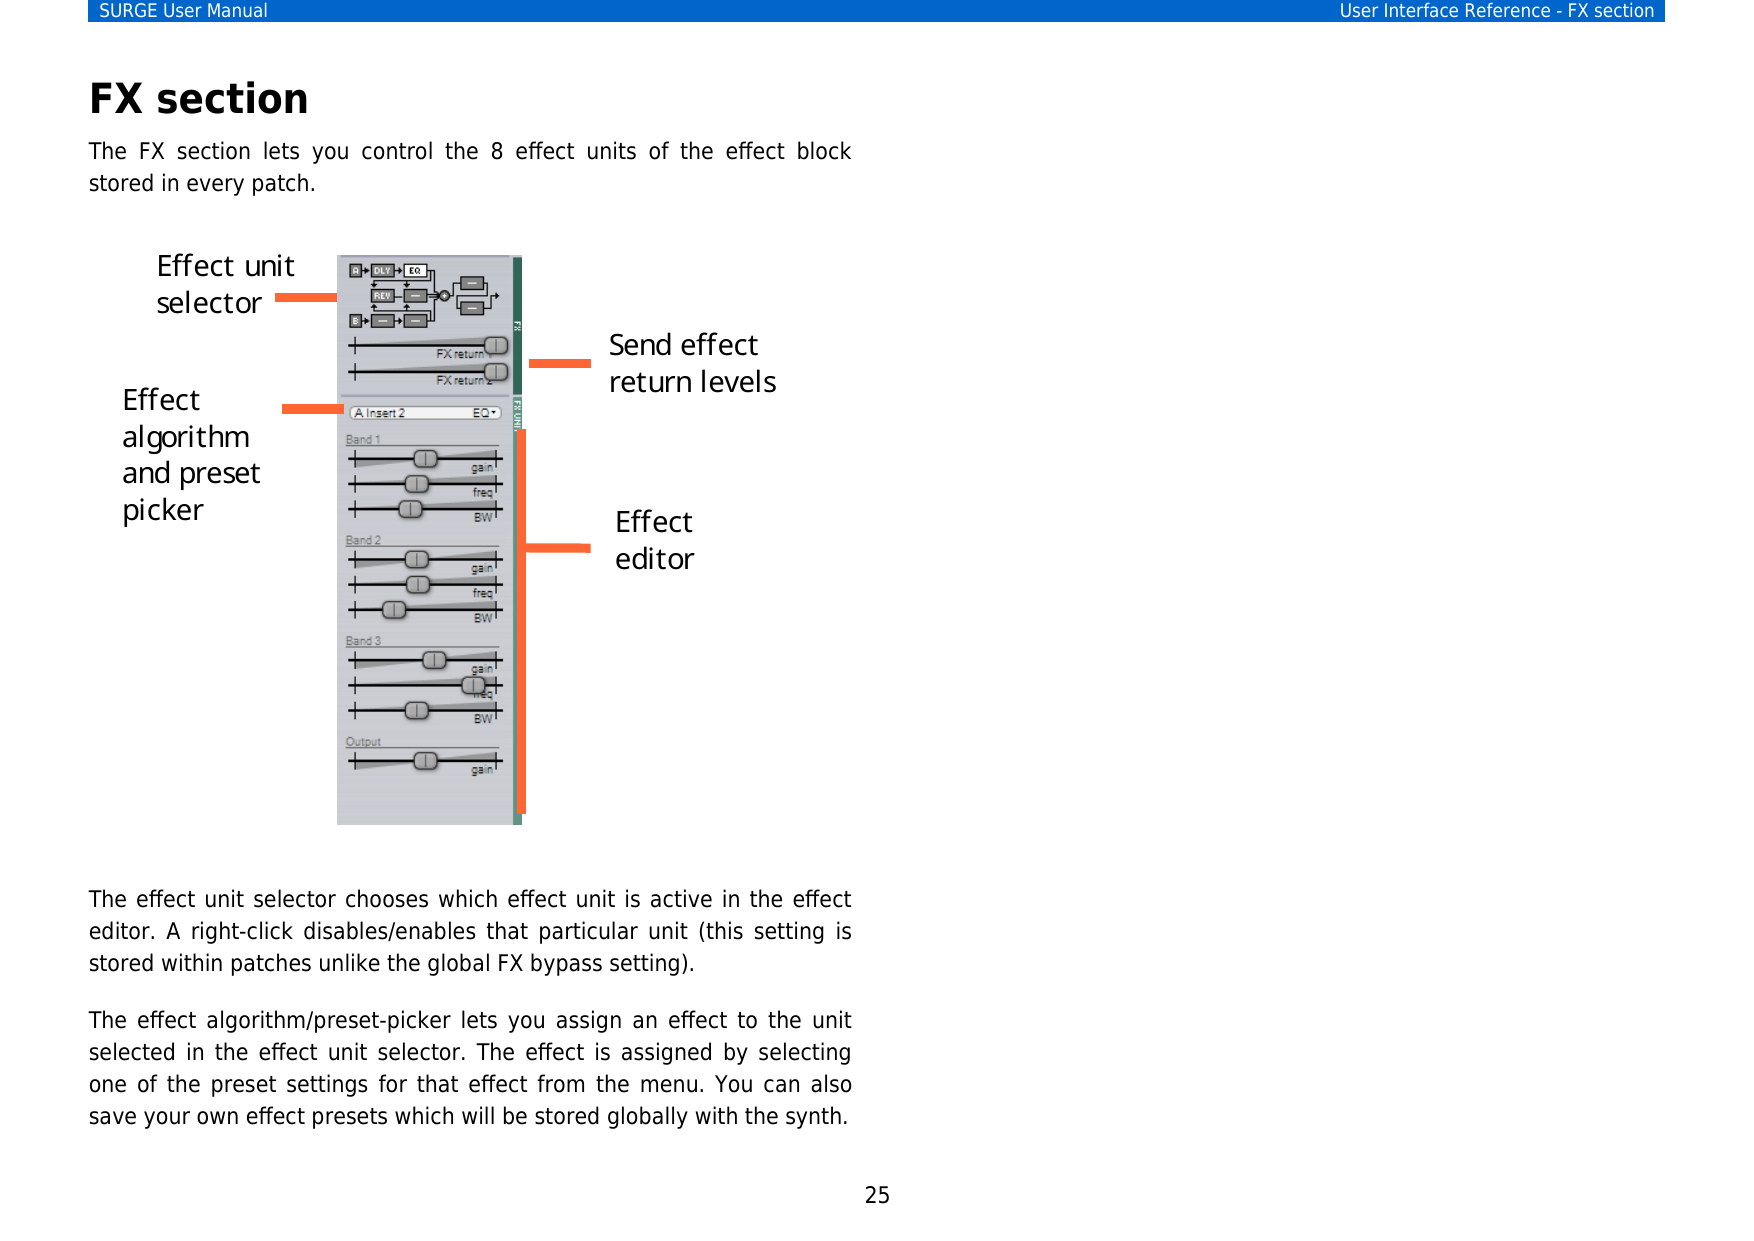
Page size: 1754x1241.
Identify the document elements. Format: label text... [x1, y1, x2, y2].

text The effect algorithm/preset-picker lets you assign an effect to the unit selected in the effect unit selector. The effect is assigned by selecting one of the preset settings for that effect from the menu. You can also save your own effect presets which will be stored globally with the synth. [88, 1007, 853, 1130]
text The effect unit selector chooses which effect unit is active in the effect editor. A right-click disables/enables that particular unit (this setting is stored within patches unlike the global FX bypass setting). [88, 886, 853, 977]
subtitle FX section [88, 75, 853, 123]
text The FX section lets you control the 8 effect units of the effect block stored in every patch. [88, 138, 853, 197]
